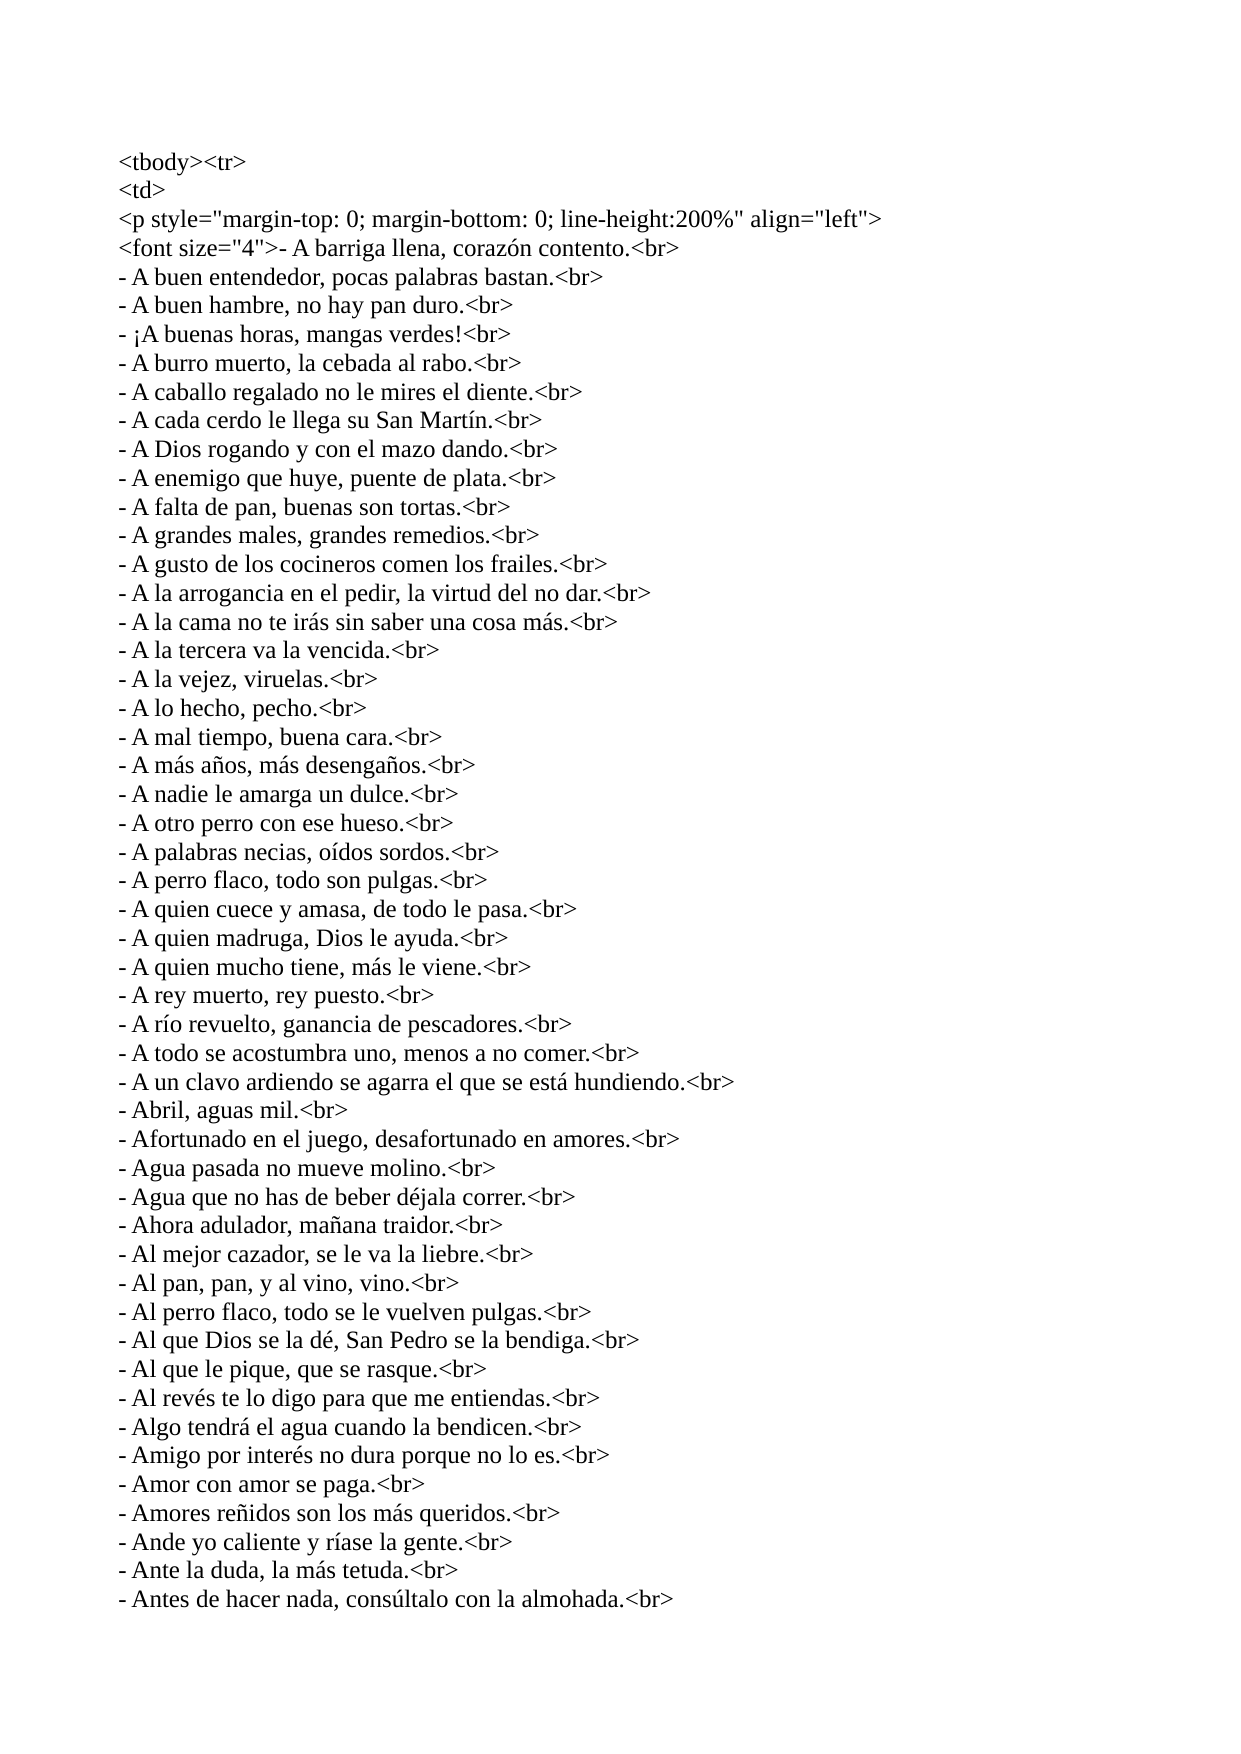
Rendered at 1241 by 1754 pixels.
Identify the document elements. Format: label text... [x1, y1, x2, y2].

text - Al perro flaco, todo se le vuelven pulgas.<br> [118, 1297, 1122, 1326]
text - A quien cuece y amasa, de todo le pasa.<br> [118, 894, 1122, 923]
text - A falta de pan, buenas son tortas.<br> [118, 492, 1122, 521]
text - Ante la duda, la más tetuda.<br> [118, 1556, 1122, 1584]
text - Abril, aguas mil.<br> [118, 1096, 1122, 1124]
text - A la cama no te irás sin saber una cosa más.<br> [118, 607, 1122, 636]
text <tbody><tr> [118, 147, 1122, 176]
text - A caballo regalado no le mires el diente.<br> [118, 377, 1122, 406]
text - Al que le pique, que se rasque.<br> [118, 1354, 1122, 1383]
text - Algo tendrá el agua cuando la bendicen.<br> [118, 1412, 1122, 1441]
text - A la vejez, viruelas.<br> [118, 664, 1122, 693]
text - Amores reñidos son los más queridos.<br> [118, 1498, 1122, 1527]
text - ¡A buenas horas, mangas verdes!<br> [118, 319, 1122, 348]
text - A la arrogancia en el pedir, la virtud del no dar.<br> [118, 578, 1122, 607]
text - Agua que no has de beber déjala correr.<br> [118, 1182, 1122, 1211]
text - A enemigo que huye, puente de plata.<br> [118, 463, 1122, 492]
text - A río revuelto, ganancia de pescadores.<br> [118, 1009, 1122, 1038]
text - Antes de hacer nada, consúltalo con la almohada.<br> [118, 1584, 1122, 1613]
text - A más años, más desengaños.<br> [118, 751, 1122, 779]
text - Al que Dios se la dé, San Pedro se la bendiga.<br> [118, 1326, 1122, 1354]
text - A la tercera va la vencida.<br> [118, 636, 1122, 664]
text - A palabras necias, oídos sordos.<br> [118, 837, 1122, 866]
text - A burro muerto, la cebada al rabo.<br> [118, 348, 1122, 377]
text - A lo hecho, pecho.<br> [118, 693, 1122, 722]
text - A mal tiempo, buena cara.<br> [118, 722, 1122, 751]
text - Amor con amor se paga.<br> [118, 1469, 1122, 1498]
text - A quien mucho tiene, más le viene.<br> [118, 952, 1122, 981]
text - Agua pasada no mueve molino.<br> [118, 1153, 1122, 1182]
text - A Dios rogando y con el mazo dando.<br> [118, 434, 1122, 463]
text - A otro perro con ese hueso.<br> [118, 808, 1122, 837]
text - A todo se acostumbra uno, menos a no comer.<br> [118, 1038, 1122, 1067]
text - Al revés te lo digo para que me entiendas.<br> [118, 1383, 1122, 1412]
text <font size="4">- A barriga llena, corazón contento.<br> [118, 233, 1122, 262]
text - A buen entendedor, pocas palabras bastan.<br> [118, 262, 1122, 291]
text <td> [118, 176, 1122, 204]
text - A grandes males, grandes remedios.<br> [118, 521, 1122, 549]
text - Amigo por interés no dura porque no lo es.<br> [118, 1441, 1122, 1469]
text - A quien madruga, Dios le ayuda.<br> [118, 923, 1122, 952]
text - Ahora adulador, mañana traidor.<br> [118, 1211, 1122, 1239]
text - A un clavo ardiendo se agarra el que se está hundiendo.<br> [118, 1067, 1122, 1096]
text - Afortunado en el juego, desafortunado en amores.<br> [118, 1124, 1122, 1153]
text - A cada cerdo le llega su San Martín.<br> [118, 406, 1122, 434]
text - Ande yo caliente y ríase la gente.<br> [118, 1527, 1122, 1556]
text - Al pan, pan, y al vino, vino.<br> [118, 1268, 1122, 1297]
text - A buen hambre, no hay pan duro.<br> [118, 291, 1122, 319]
text - A nadie le amarga un dulce.<br> [118, 779, 1122, 808]
text - A perro flaco, todo son pulgas.<br> [118, 866, 1122, 894]
text <p style="margin-top: 0; margin-bottom: 0; line-height:200%" align="left"> [118, 204, 1122, 233]
text - A rey muerto, rey puesto.<br> [118, 981, 1122, 1009]
text - A gusto de los cocineros comen los frailes.<br> [118, 549, 1122, 578]
text - Al mejor cazador, se le va la liebre.<br> [118, 1239, 1122, 1268]
